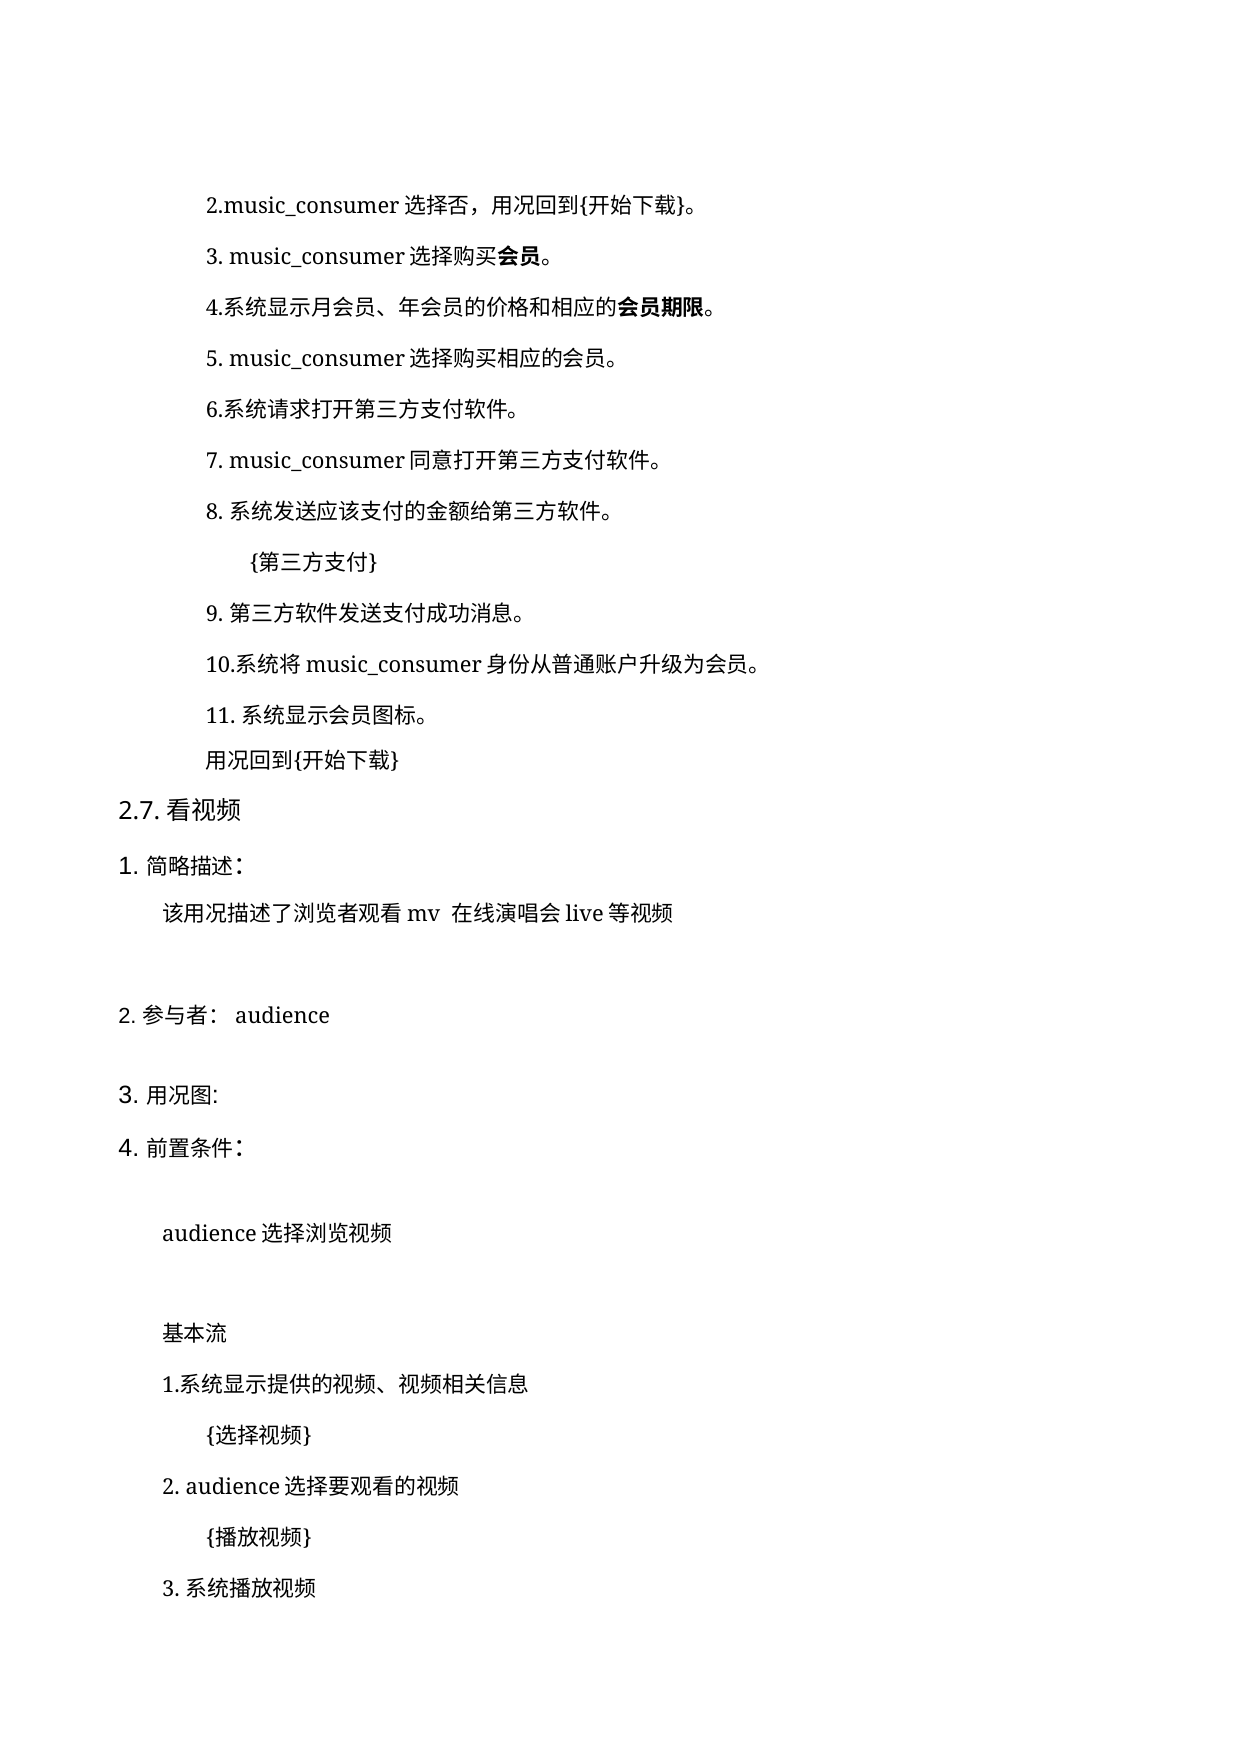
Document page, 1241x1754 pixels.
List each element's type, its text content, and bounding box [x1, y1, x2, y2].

subtitle 简略描述： [118, 846, 1122, 882]
subtitle 看视频 [118, 791, 1122, 827]
text {选择视频} [118, 1418, 1122, 1449]
text 7. music_consumer同意打开第三方支付软件。 [118, 443, 1122, 474]
subtitle 前置条件： [118, 1128, 1122, 1164]
text 1.系统显示提供的视频、视频相关信息 [118, 1367, 1122, 1398]
subtitle 用况图: [118, 1078, 1122, 1110]
text 2. audience选择要观看的视频 [118, 1469, 1122, 1501]
text 9. 第三方软件发送支付成功消息。 [118, 596, 1122, 628]
text 用况回到{开始下载} [118, 743, 1122, 774]
text 5. music_consumer选择购买相应的会员。 [118, 341, 1122, 372]
text 该用况描述了浏览者观看mv 在线演唱会live等视频 [118, 896, 1122, 927]
text {第三方支付} [118, 545, 1122, 577]
text 11. 系统显示会员图标。 [118, 698, 1122, 730]
text {播放视频} [118, 1520, 1122, 1552]
text 4.系统显示月会员、年会员的价格和相应的会员期限。 [118, 290, 1122, 321]
text 2.music_consumer选择否，用况回到{开始下载}。 [118, 188, 1122, 219]
text 3. 系统播放视频 [118, 1571, 1122, 1603]
text 10.系统将music_consumer身份从普通账户升级为会员。 [118, 647, 1122, 679]
subtitle 参与者： audience [118, 998, 1122, 1030]
text 基本流 [118, 1316, 1122, 1347]
text 6.系统请求打开第三方支付软件。 [118, 392, 1122, 423]
text 8. 系统发送应该支付的金额给第三方软件。 [118, 494, 1122, 526]
text 3. music_consumer选择购买会员。 [118, 239, 1122, 270]
text audience选择浏览视频 [118, 1216, 1122, 1248]
